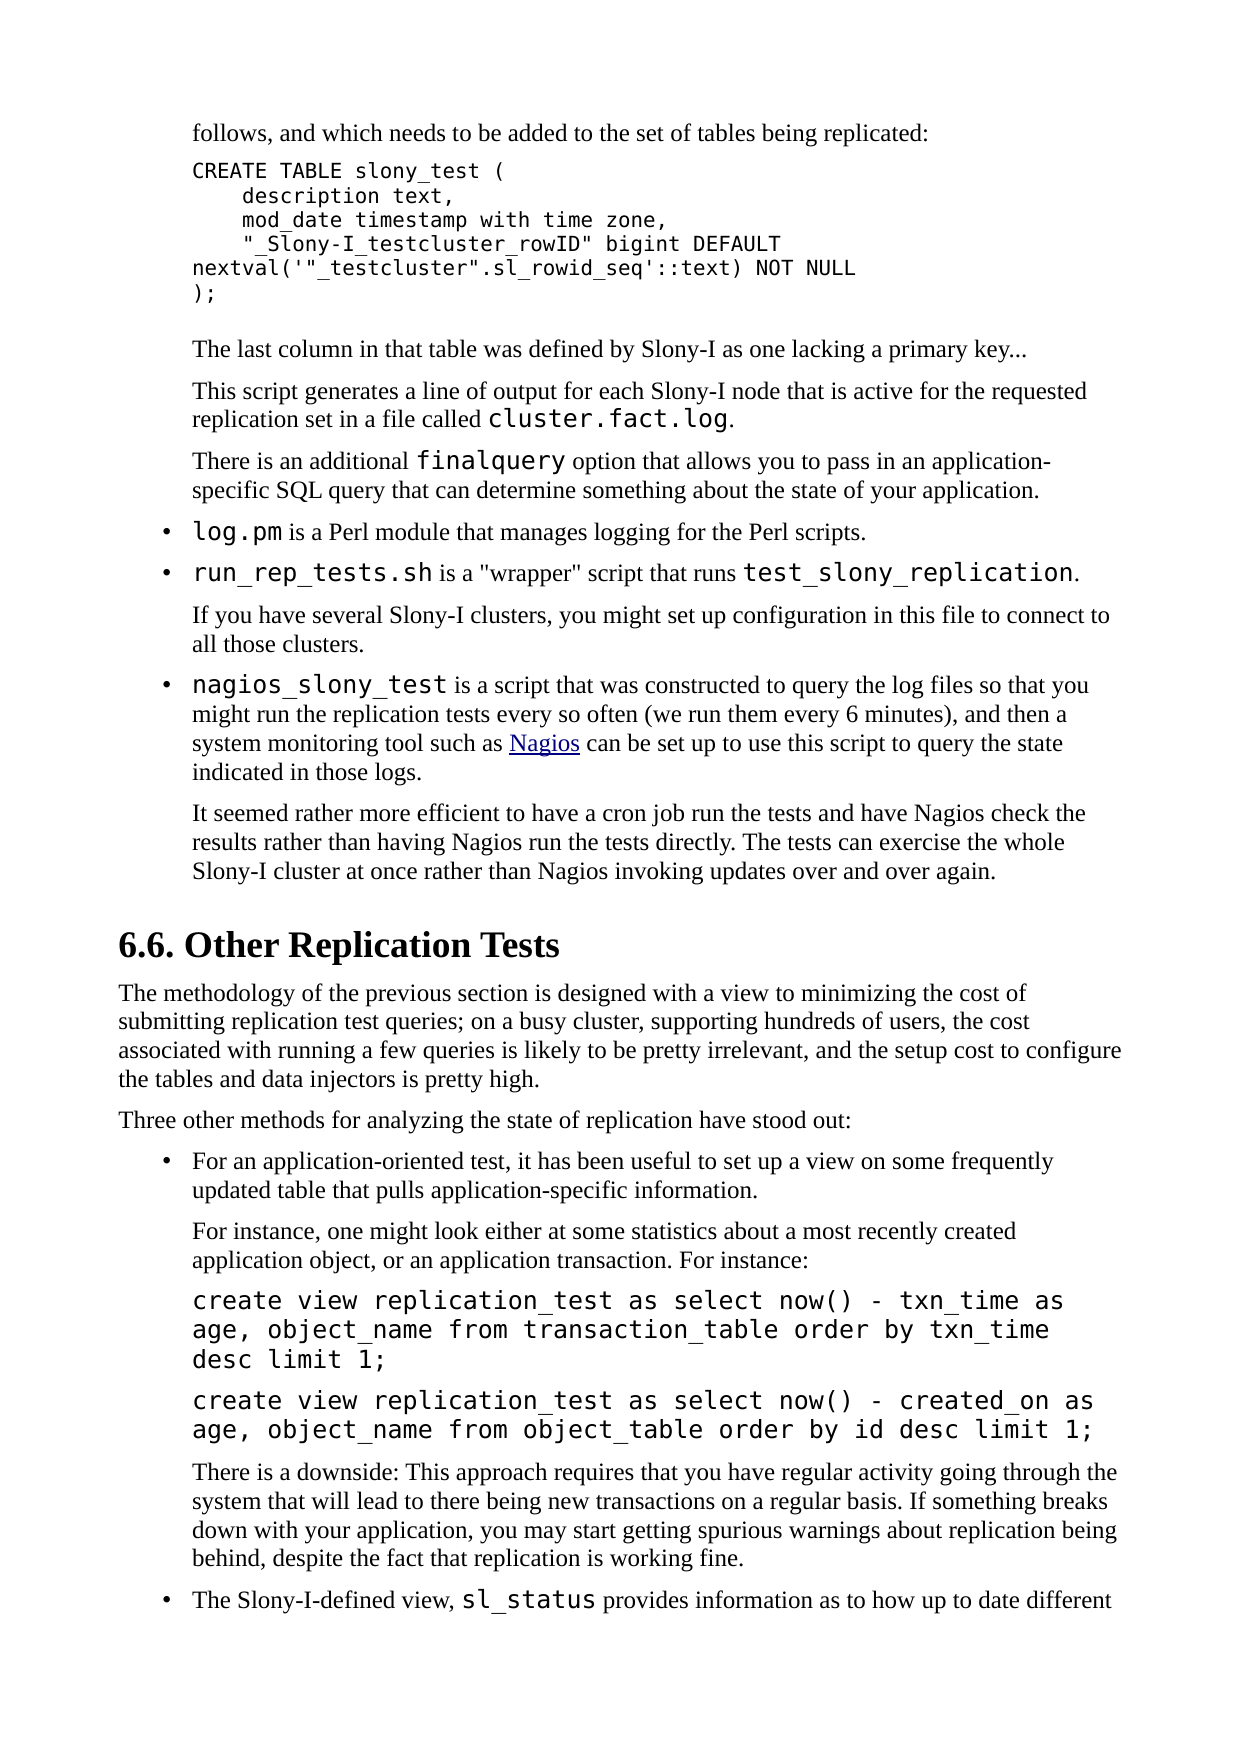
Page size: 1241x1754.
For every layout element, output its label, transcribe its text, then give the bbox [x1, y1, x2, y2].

list If you have several Slony-I clusters, you might set up configuration in this file to connect to all those clusters. [162, 600, 1122, 658]
list For an application-oriented test, it has been useful to set up a view on some frequently updated table that pulls application-specific information. [162, 1146, 1122, 1204]
list mod_date timestamp with time zone, [162, 208, 1122, 232]
list It seemed rather more efficient to have a cron job run the tests and have Nagios check the results rather than having Nagios run the tests directly. The tests can exercise the whole Slony-I cluster at once rather than Nagios invoking updates over and over again. [162, 798, 1122, 884]
list nagios_slony_test is a script that was constructed to query the log files so that you might run the replication tests every so often (we run them every 6 minutes), and then a system monitoring tool such as Nagios can be set up to use this script to query the state indicated in those logs. [162, 670, 1122, 786]
list The Slony-I-defined view, sl_status provides information as to how up to date different [162, 1585, 1122, 1614]
list The last column in that table was defined by Slony-I as one lacking a primary key... [162, 334, 1122, 363]
list This script generates a line of output for each Slony-I node that is active for the requested replication set in a file called cluster.fact.log. [162, 376, 1122, 434]
list description text, [162, 184, 1122, 208]
list log.pm is a Perl module that manages logging for the Perl scripts. [162, 517, 1122, 546]
list There is an additional finalquery option that allows you to pass in an application-specific SQL query that can determine something about the state of your application. [162, 446, 1122, 504]
list ); [162, 281, 1122, 305]
list CREATE TABLE slony_test ( [162, 159, 1122, 184]
list For instance, one might look either at some statistics about a most recently created application object, or an application transaction. For instance: [162, 1216, 1122, 1274]
list run_rep_tests.sh is a "wrapper" script that runs test_slony_replication. [162, 558, 1122, 588]
list follows, and which needs to be added to the set of tables being replicated: [162, 118, 1122, 147]
subtitle 6.6. Other Replication Tests [118, 922, 1122, 965]
text The methodology of the previous section is designed with a view to minimizing the cost of submitting replication test queries; on a busy cluster, supporting hundreds of users, the cost associated with running a few queries is likely to be pretty irrelevant, and the setup cost to configure the tables and data injectors is pretty high. [118, 978, 1122, 1093]
list create view replication_test as select now() - created_on as age, object_name from object_table order by id desc limit 1; [162, 1386, 1122, 1445]
list create view replication_test as select now() - txn_time as age, object_name from transaction_table order by txn_time desc limit 1; [162, 1286, 1122, 1374]
text Three other methods for analyzing the state of replication have stood out: [118, 1105, 1122, 1134]
list "_Slony-I_testcluster_rowID" bigint DEFAULT nextval('"_testcluster".sl_rowid_seq'::text) NOT NULL [162, 232, 1122, 281]
list There is a downside: This approach requires that you have regular activity going through the system that will lead to there being new transactions on a regular basis. If something breaks down with your application, you may start getting spurious warnings about replication being behind, despite the fact that replication is working fine. [162, 1457, 1122, 1572]
